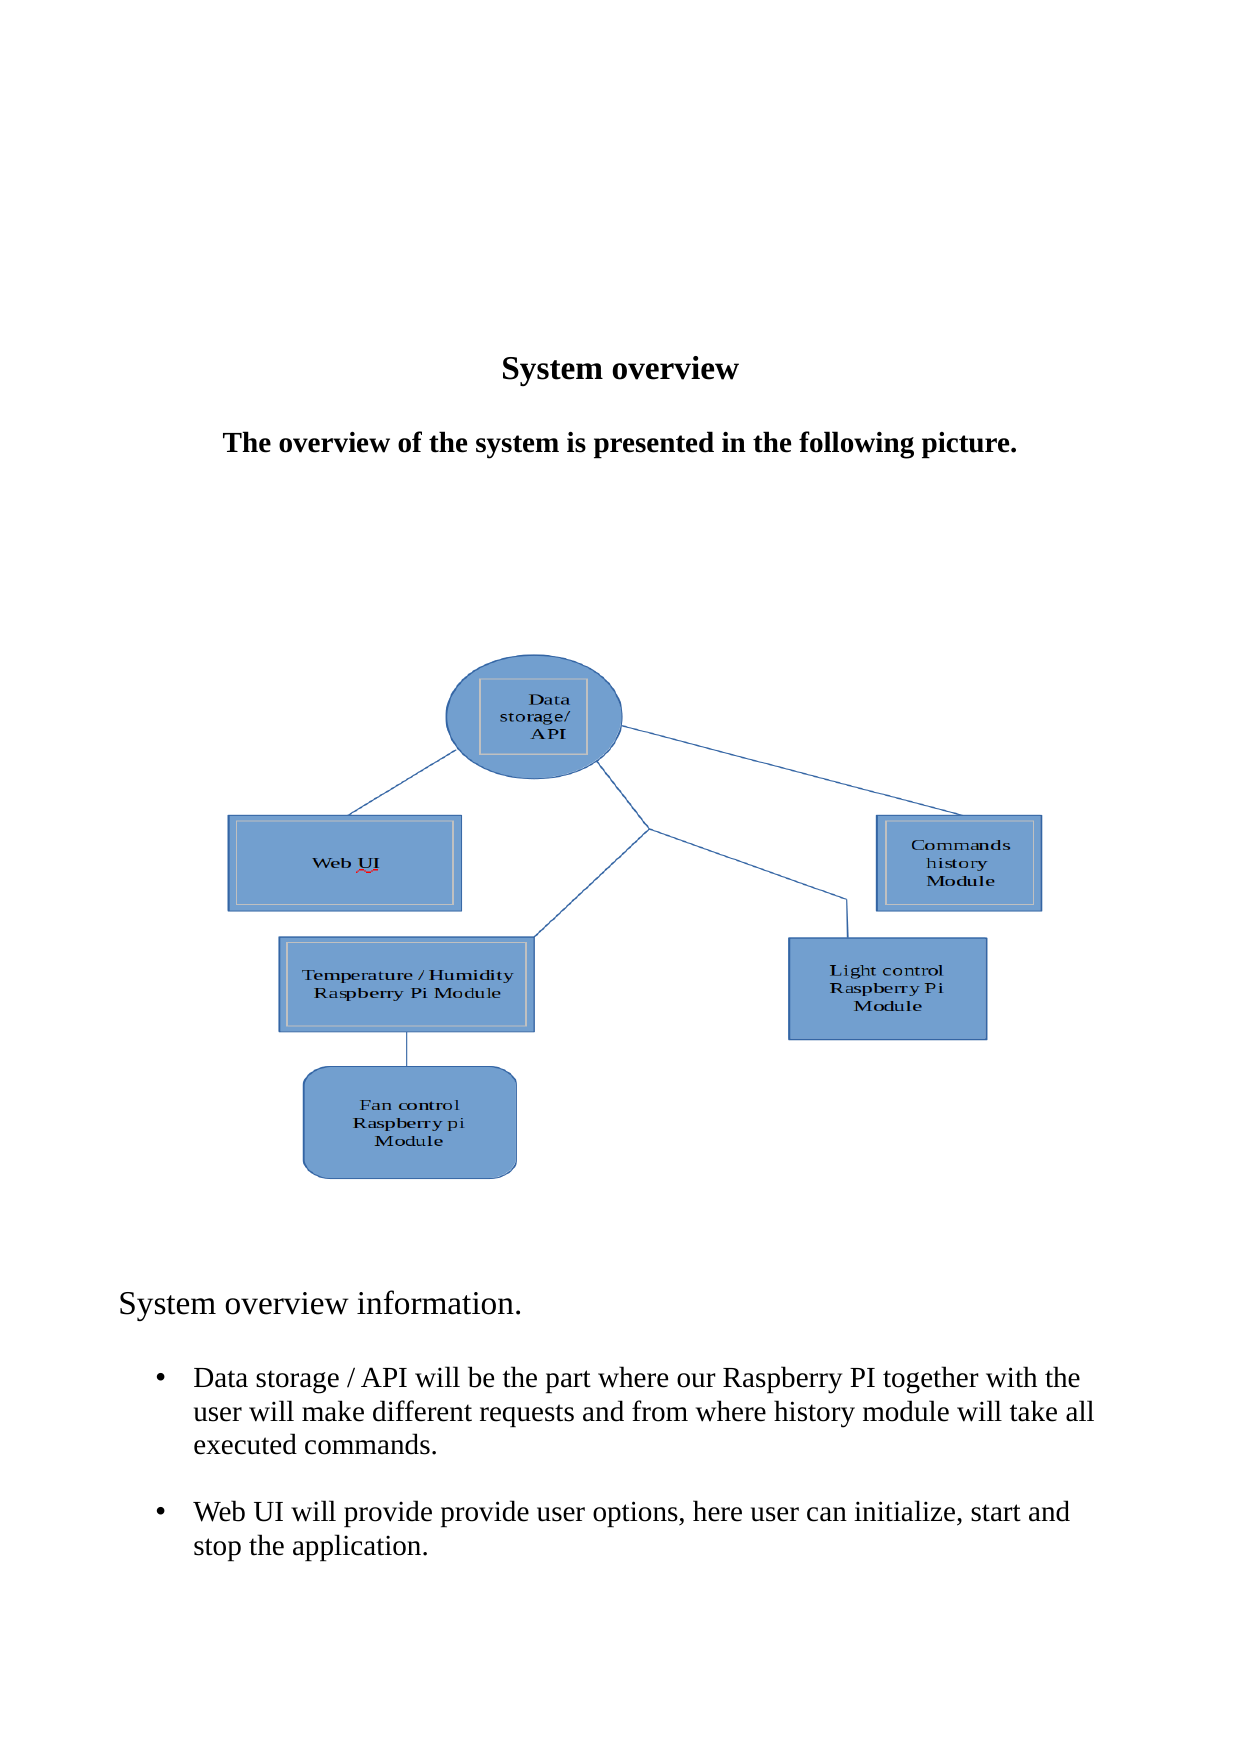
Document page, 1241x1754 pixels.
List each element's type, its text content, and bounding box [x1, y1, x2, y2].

text System overview information. [118, 1283, 1122, 1322]
list Data storage / API will be the part where our Raspberry PI together with the user will make different requests and from where history module will take all executed commands. [156, 1360, 1122, 1461]
list Web UI will provide provide user options, here user can initialize, start and stop the application. [156, 1494, 1122, 1562]
picture [198, 604, 1055, 1207]
text The overview of the system is presented in the following picture. [118, 425, 1122, 458]
text System overview [118, 348, 1122, 386]
